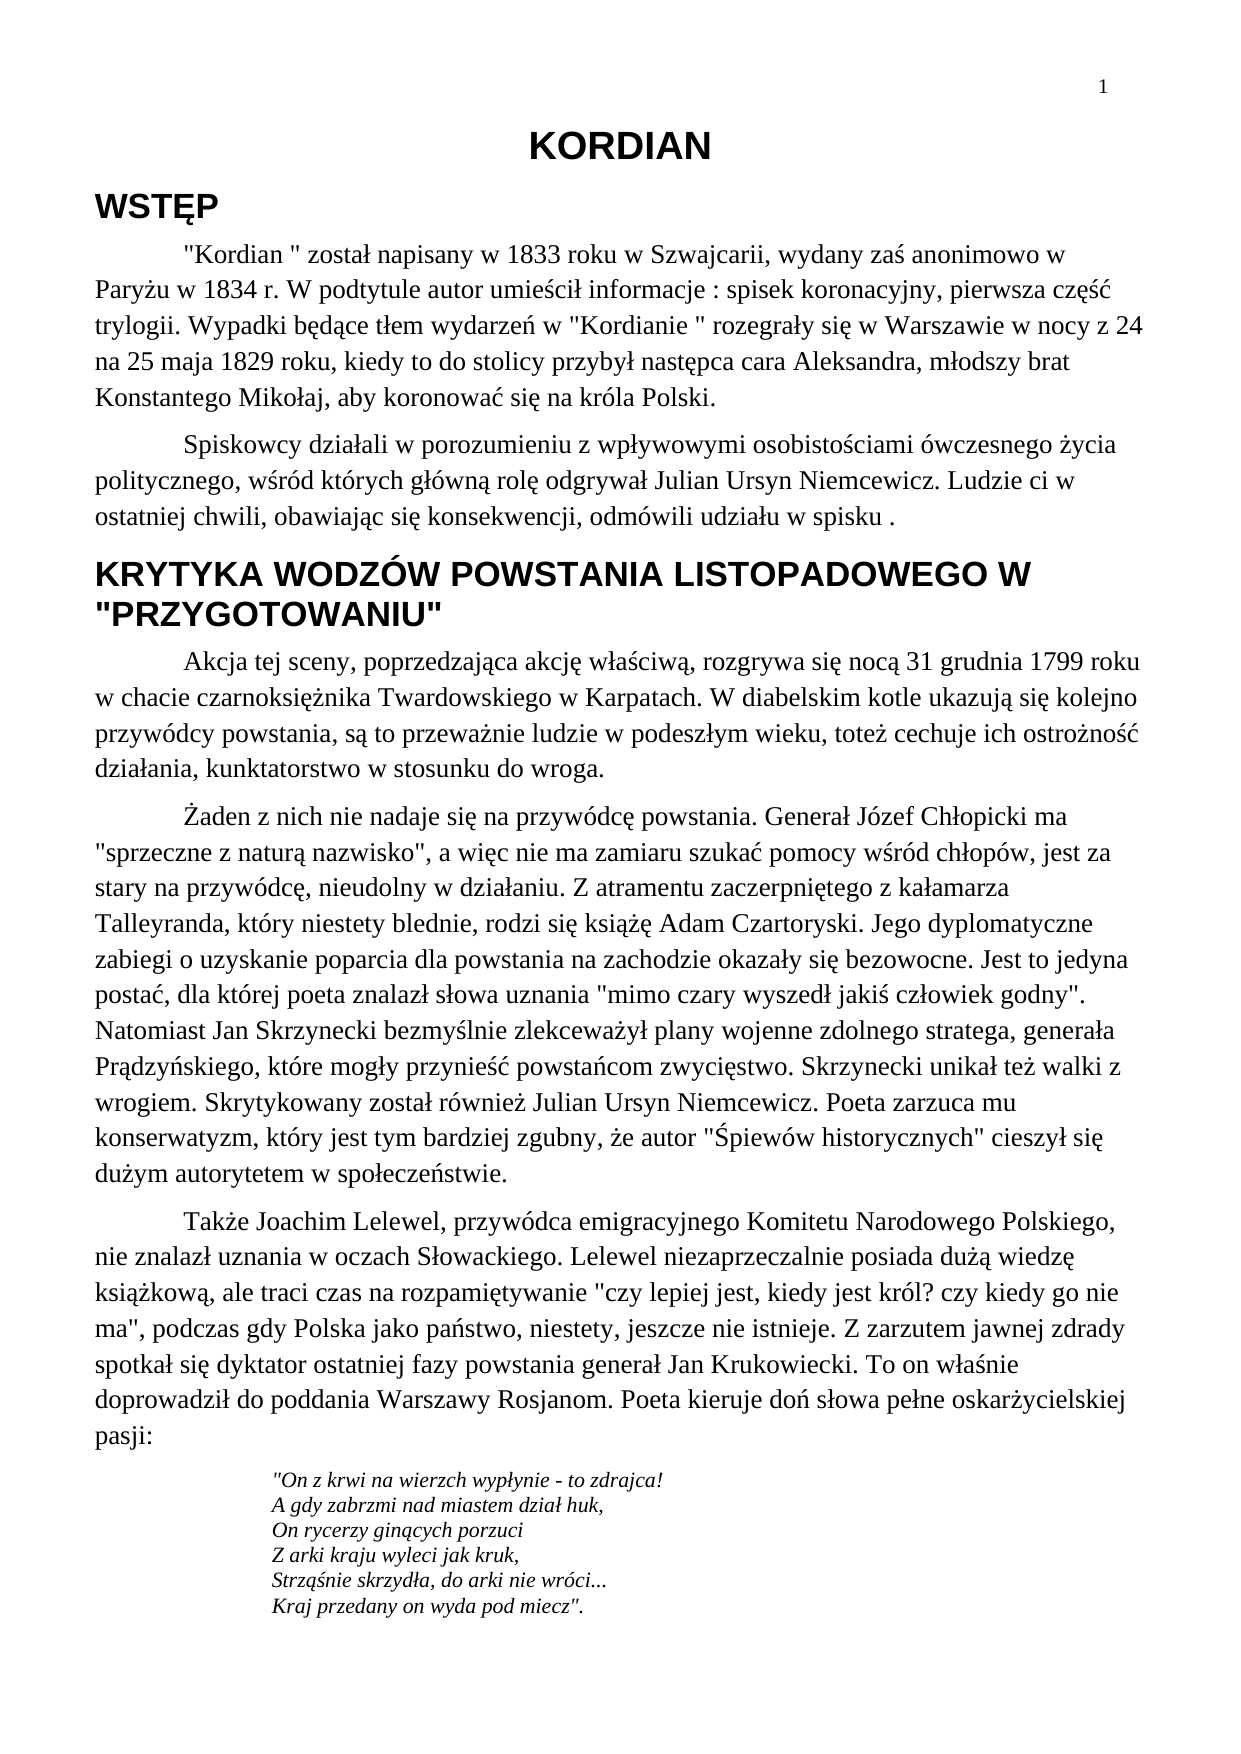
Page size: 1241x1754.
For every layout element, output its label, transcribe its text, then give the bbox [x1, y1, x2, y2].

subtitle KORDIAN [94, 123, 1146, 168]
text Akcja tej sceny, poprzedzająca akcję właściwą, rozgrywa się nocą 31 grudnia 1799 roku w chacie czarnoksiężnika Twardowskiego w Karpatach. W diabelskim kotle ukazują się kolejno przywódcy powstania, są to przeważnie ludzie w podeszłym wieku, toteż cechuje ich ostrożność działania, kunktatorstwo w stosunku do wroga. [94, 645, 1146, 784]
text Także Joachim Lelewel, przywódca emigracyjnego Komitetu Narodowego Polskiego, nie znalazł uznania w oczach Słowackiego. Lelewel niezaprzeczalnie posiada dużą wiedzę książkową, ale traci czas na rozpamiętywanie "czy lepiej jest, kiedy jest król? czy kiedy go nie ma", podczas gdy Polska jako państwo, niestety, jeszcze nie istnieje. Z zarzutem jawnej zdrady spotkał się dyktator ostatniej fazy powstania generał Jan Krukowiecki. To on właśnie doprowadził do poddania Warszawy Rosjanom. Poeta kieruje doń słowa pełne oskarżycielskiej pasji: [94, 1205, 1146, 1450]
text Żaden z nich nie nadaje się na przywódcę powstania. Generał Józef Chłopicki ma "sprzeczne z naturą nazwisko", a więc nie ma zamiaru szukać pomocy wśród chłopów, jest za stary na przywódcę, nieudolny w działaniu. Z atramentu zaczerpniętego z kałamarza Talleyranda, który niestety blednie, rodzi się książę Adam Czartoryski. Jego dyplomatyczne zabiegi o uzyskanie poparcia dla powstania na zachodzie okazały się bezowocne. Jest to jedyna postać, dla której poeta znalazł słowa uznania "mimo czary wyszedł jakiś człowiek godny". Natomiast Jan Skrzynecki bezmyślnie zlekceważył plany wojenne zdolnego stratega, generała Prądzyńskiego, które mogły przynieść powstańcom zwycięstwo. Skrzynecki unikał też walki z wrogiem. Skrytykowany został również Julian Ursyn Niemcewicz. Poeta zarzuca mu konserwatyzm, który jest tym bardziej zgubny, że autor "Śpiewów historycznych" cieszył się dużym autorytetem w społeczeństwie. [94, 800, 1146, 1188]
text Spiskowcy działali w porozumieniu z wpływowymi osobistościami ówczesnego życia politycznego, wśród których główną rolę odgrywał Julian Ursyn Niemcewicz. Ludzie ci w ostatniej chwili, obawiając się konsekwencji, odmówili udziału w spisku . [94, 428, 1146, 531]
subtitle WSTĘP [94, 186, 1146, 226]
text "Kordian " został napisany w 1833 roku w Szwajcarii, wydany zaś anonimowo w Paryżu w 1834 r. W podtytule autor umieścił informacje : spisek koronacyjny, pierwsza część trylogii. Wypadki będące tłem wydarzeń w "Kordianie " rozegrały się w Warszawie w nocy z 24 na 25 maja 1829 roku, kiedy to do stolicy przybył następca cara Aleksandra, młodszy brat Konstantego Mikołaj, aby koronować się na króla Polski. [94, 238, 1146, 412]
subtitle KRYTYKA WODZÓW POWSTANIA LISTOPADOWEGO W "PRZYGOTOWANIU" [94, 553, 1146, 633]
text "On z krwi na wierzch wypłynie - to zdrajca! A gdy zabrzmi nad miastem dział huk, On rycerzy ginących porzuci Z arki kraju wyleci jak kruk, Strząśnie skrzydła, do arki nie wróci... Kraj przedany on wyda pod miecz". [272, 1467, 968, 1618]
